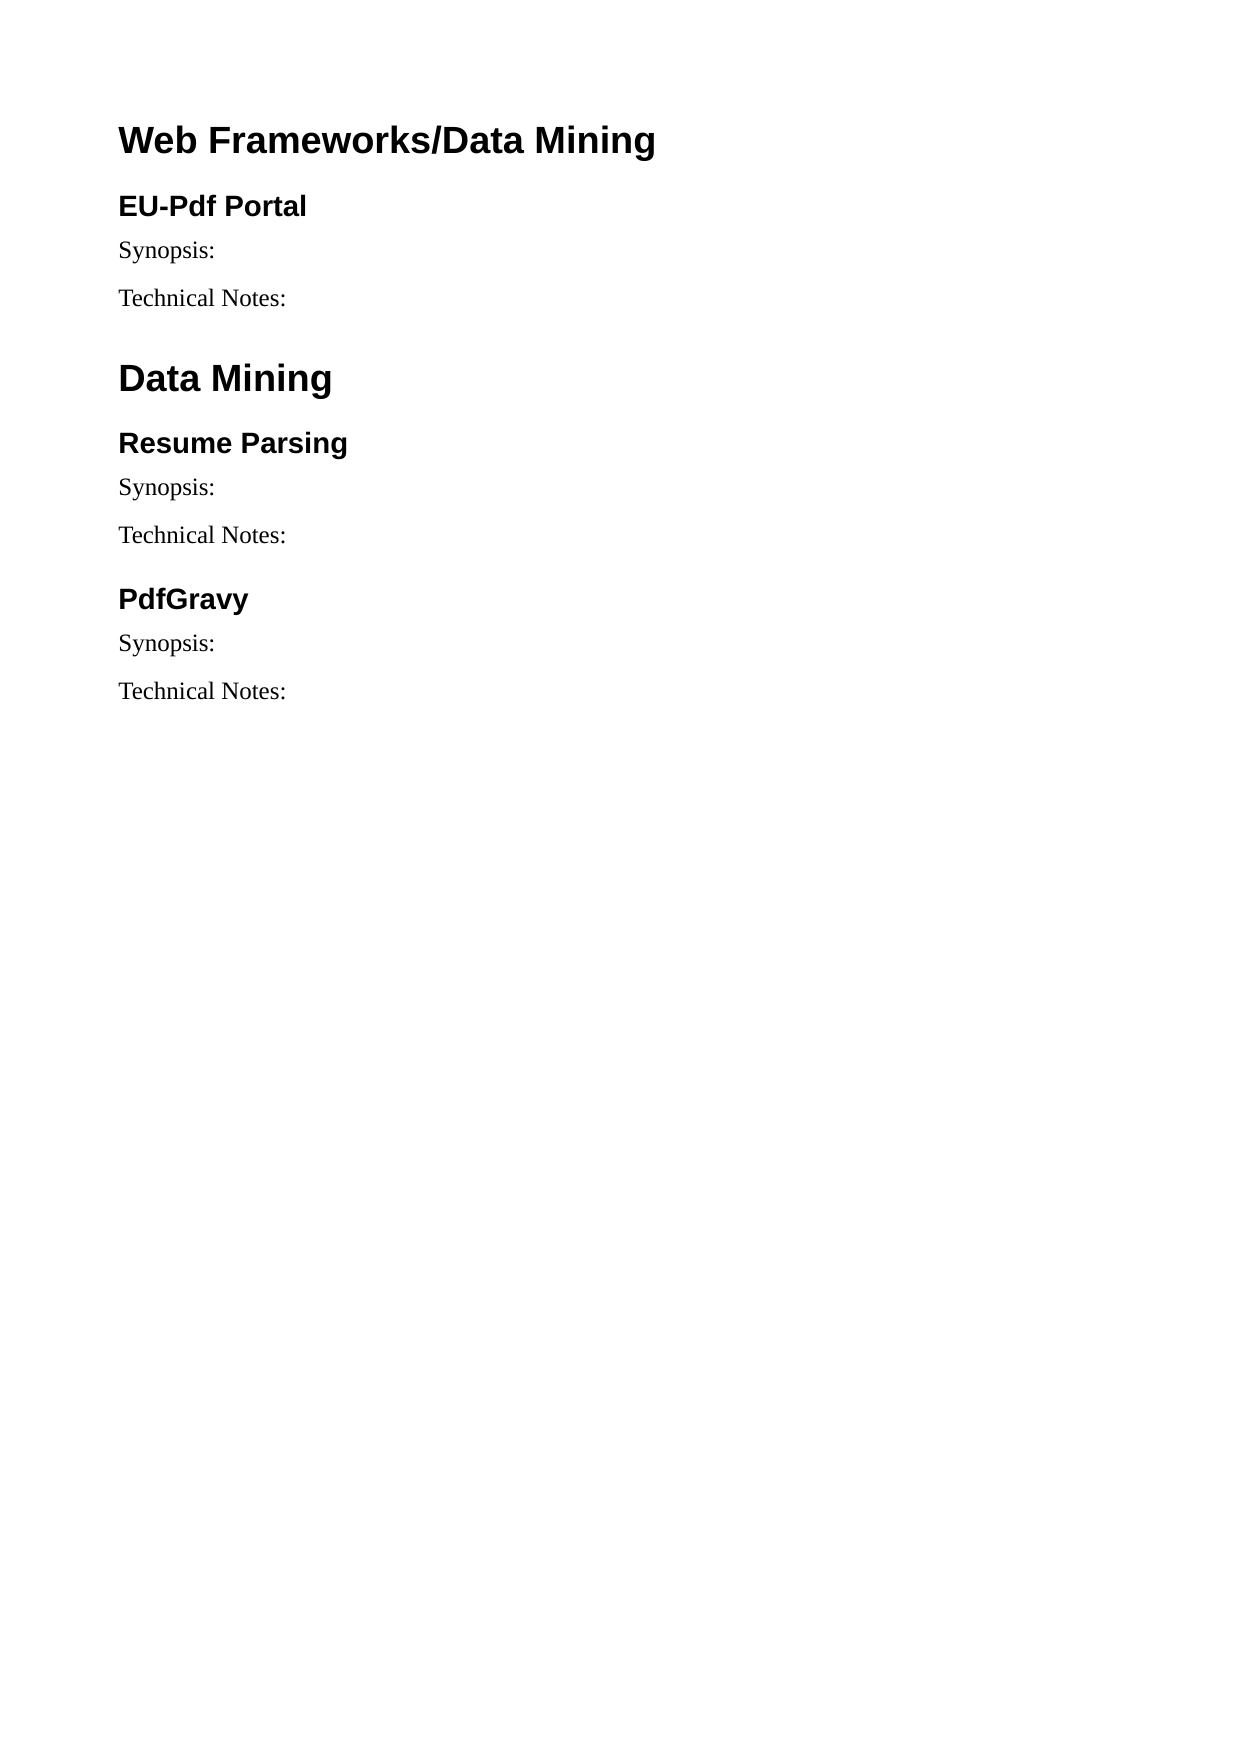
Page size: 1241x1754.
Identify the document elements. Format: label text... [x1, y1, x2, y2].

subtitle Web Frameworks/Data Mining [118, 118, 1122, 162]
subtitle Resume Parsing [118, 426, 1122, 460]
subtitle PdfGravy [118, 582, 1122, 616]
text Synopsis: [118, 628, 1122, 657]
text Technical Notes: [118, 676, 1122, 705]
text Technical Notes: [118, 283, 1122, 311]
subtitle EU-Pdf Portal [118, 189, 1122, 223]
text Synopsis: [118, 235, 1122, 264]
text Synopsis: [118, 472, 1122, 501]
text Technical Notes: [118, 520, 1122, 549]
subtitle Data Mining [118, 355, 1122, 399]
